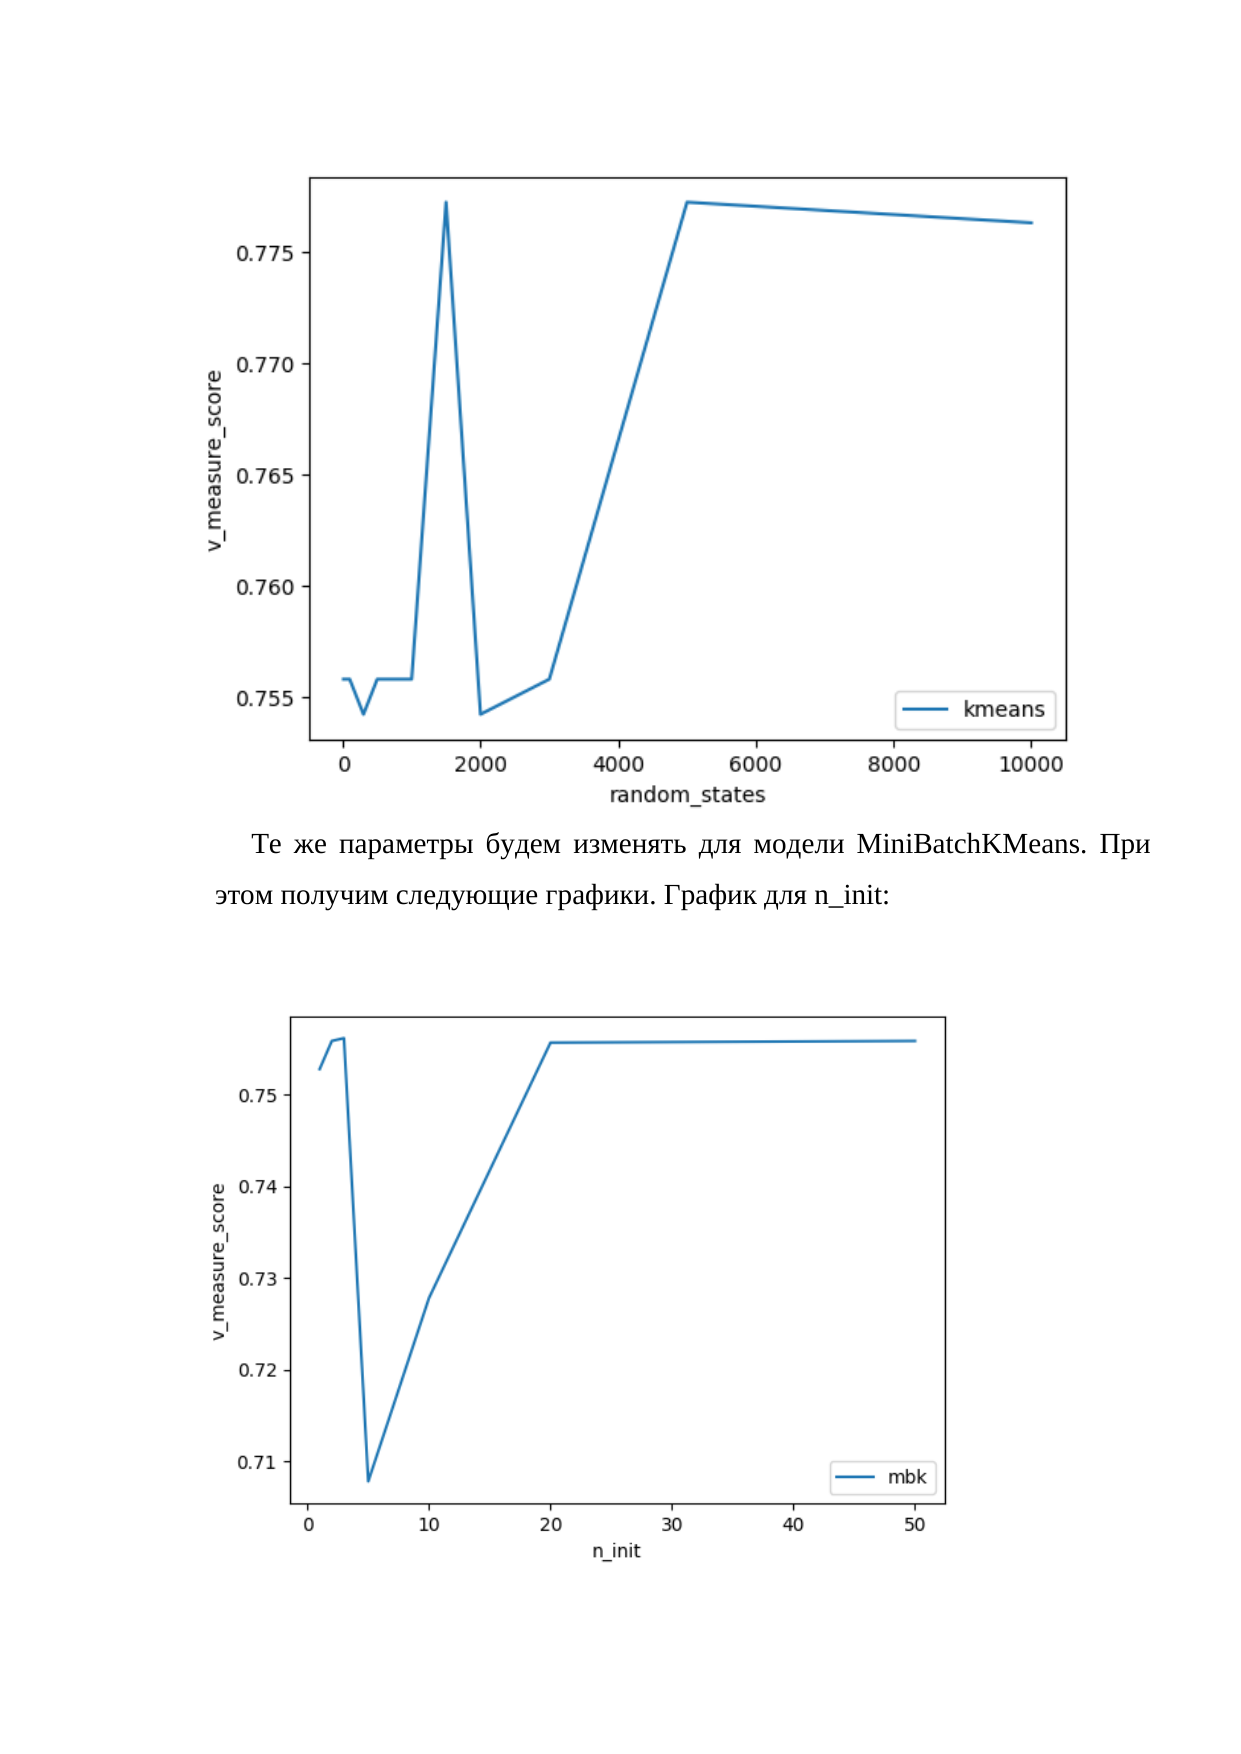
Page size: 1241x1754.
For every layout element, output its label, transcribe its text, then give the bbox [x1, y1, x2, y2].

text Те же параметры будем изменять для модели MiniBatchKMeans. При этом получим следующие графики. График для n_init: [215, 118, 1152, 910]
picture [196, 956, 1007, 1572]
picture [196, 118, 1133, 810]
